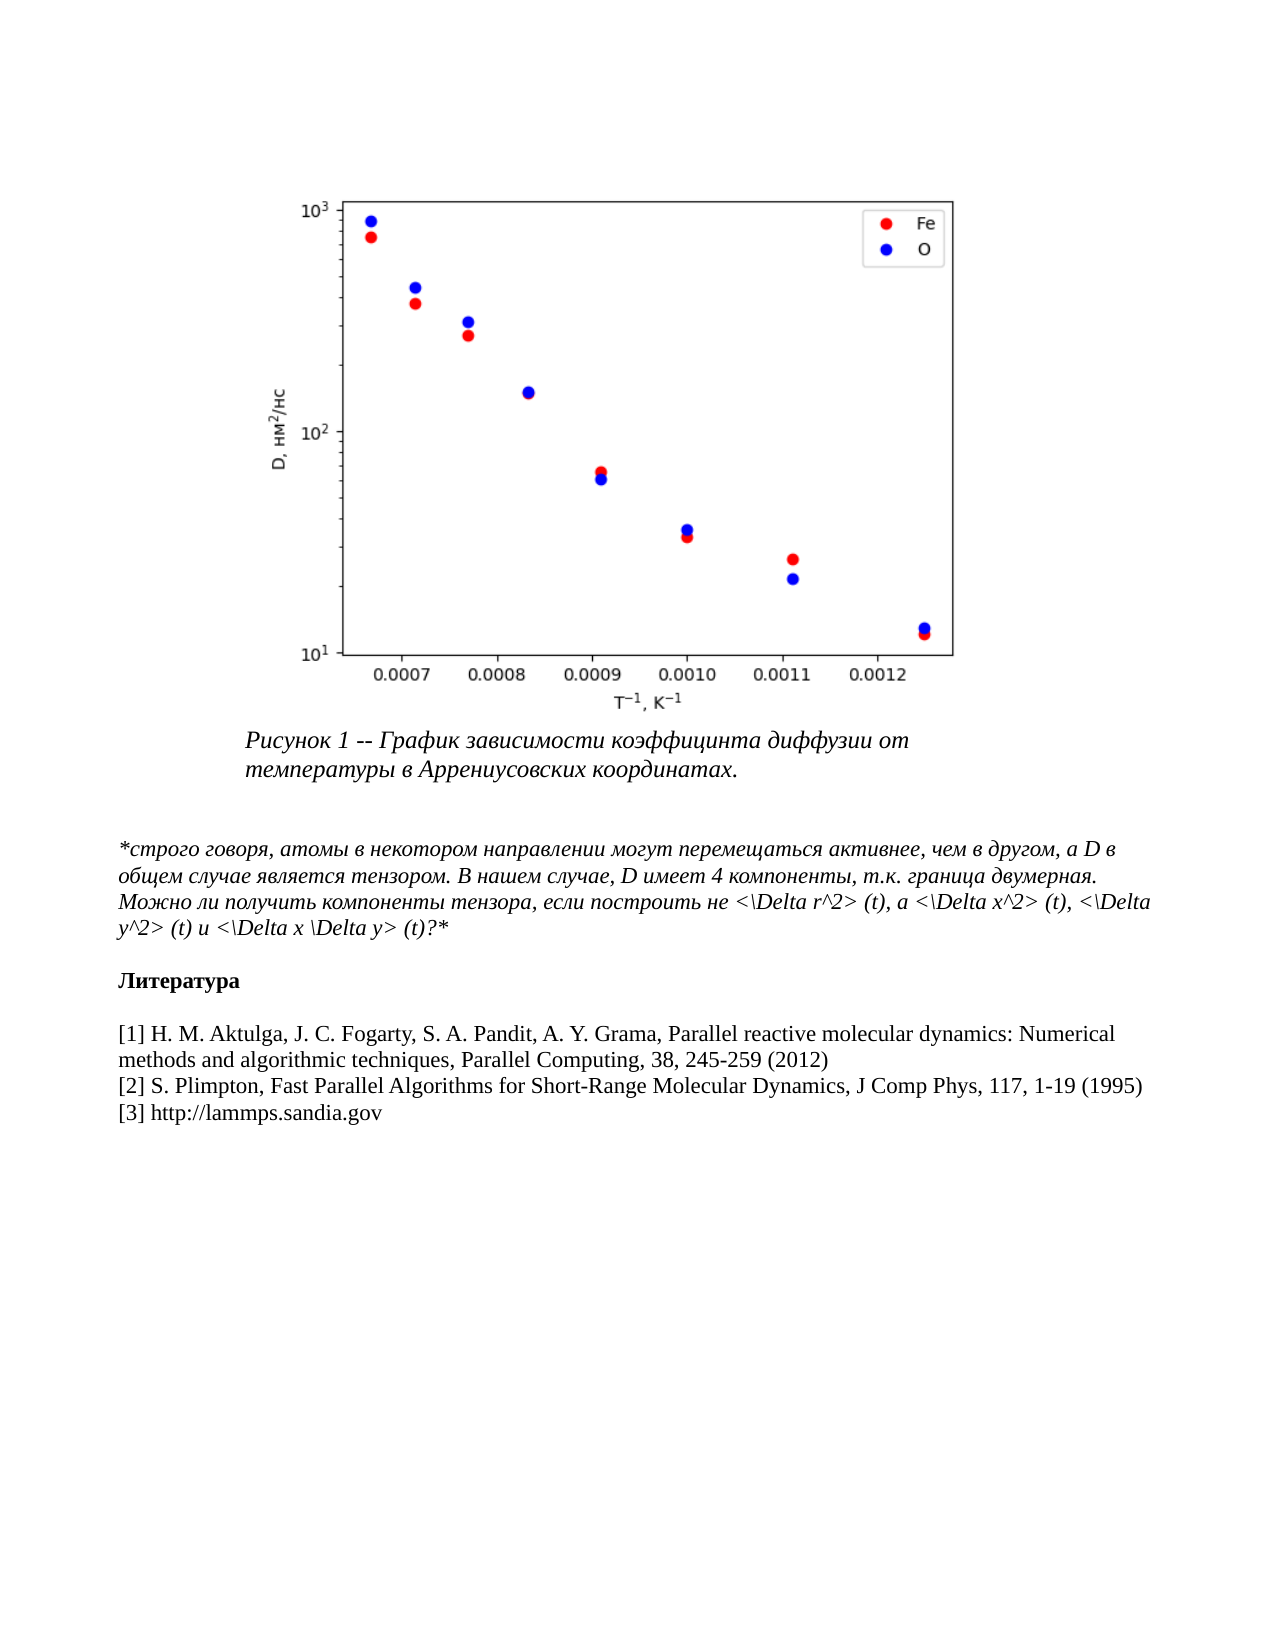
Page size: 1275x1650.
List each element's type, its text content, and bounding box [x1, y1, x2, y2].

text [3] http://lammps.sandia.gov [118, 1099, 1157, 1125]
text Рисунок 1 -- График зависимости коэффицинта диффузии от температуры в Аррениусовских координатах. [245, 720, 1030, 783]
text *строго говоря, атомы в некотором направлении могут перемещаться активнее, чем в другом, а D в общем случае является тензором. В нашем случае, D имеет 4 компоненты, т.к. граница двумерная. Можно ли получить компоненты тензора, если построить не <\Delta r^2> (t), а <\Delta x^2> (t), <\Delta y^2> (t) и <\Delta x \Delta y> (t)?* [118, 835, 1157, 941]
picture [244, 130, 1031, 720]
text [2] S. Plimpton, Fast Parallel Algorithms for Short-Range Molecular Dynamics, J Comp Phys, 117, 1-19 (1995) [118, 1073, 1157, 1099]
text Литература [118, 967, 1157, 993]
text [1] H. M. Aktulga, J. C. Fogarty, S. A. Pandit, A. Y. Grama, Parallel reactive molecular dynamics: Numerical methods and algorithmic techniques, Parallel Computing, 38, 245-259 (2012) [118, 1020, 1157, 1073]
